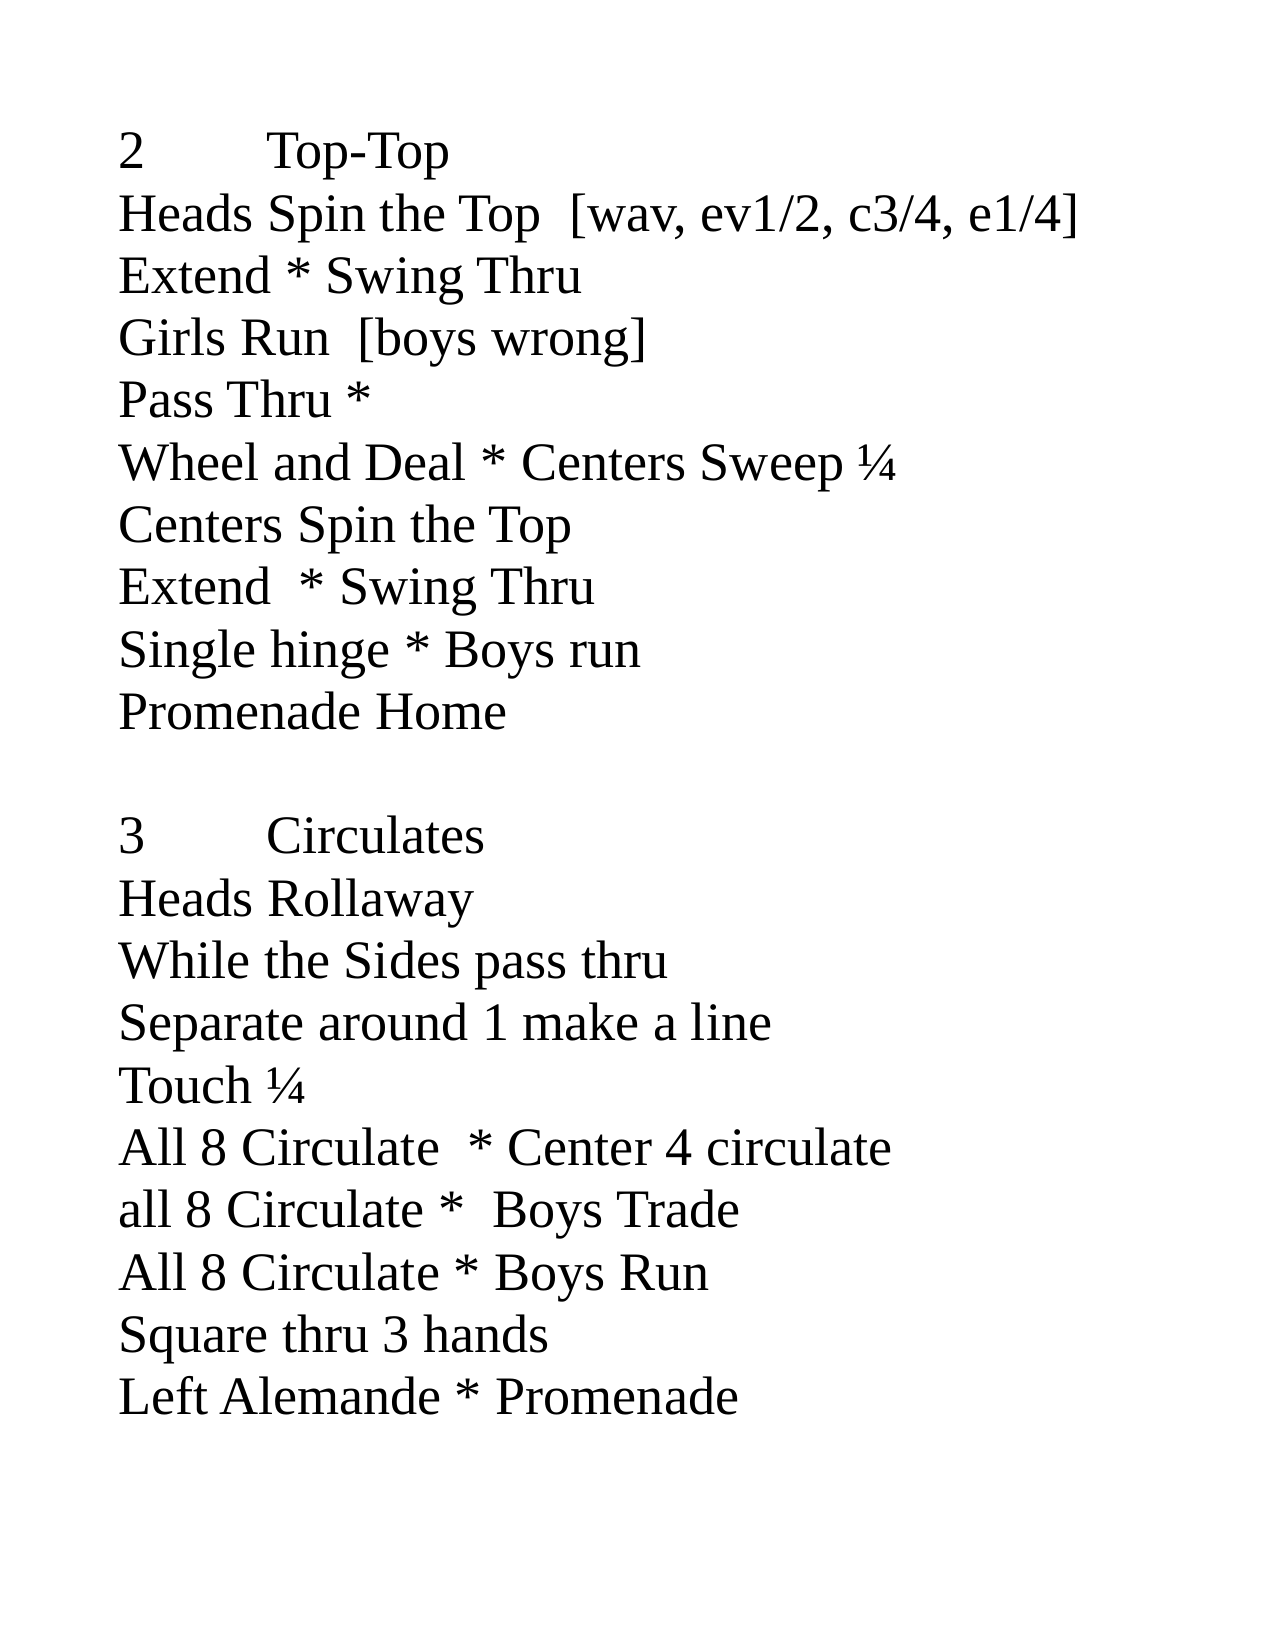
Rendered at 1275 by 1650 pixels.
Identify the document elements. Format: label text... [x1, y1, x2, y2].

text Pass Thru * [118, 367, 1157, 429]
text Separate around 1 make a line [118, 990, 1157, 1052]
text 2 Top-Top [118, 118, 1157, 180]
text All 8 Circulate * Center 4 circulate [118, 1115, 1157, 1177]
text Centers Spin the Top [118, 492, 1157, 554]
text Extend * Swing Thru [118, 243, 1157, 305]
text Extend * Swing Thru [118, 554, 1157, 616]
text Single hinge * Boys run [118, 616, 1157, 679]
text Wheel and Deal * Centers Sweep ¼ [118, 429, 1157, 492]
text Left Alemande * Promenade [118, 1364, 1157, 1426]
text all 8 Circulate * Boys Trade [118, 1177, 1157, 1239]
text Girls Run [boys wrong] [118, 305, 1157, 367]
text Promenade Home [118, 679, 1157, 741]
text All 8 Circulate * Boys Run [118, 1239, 1157, 1302]
text Touch ¼ [118, 1052, 1157, 1115]
text 3 Circulates [118, 803, 1157, 866]
text While the Sides pass thru [118, 928, 1157, 990]
text Square thru 3 hands [118, 1302, 1157, 1364]
text Heads Spin the Top [wav, ev1/2, c3/4, e1/4] [118, 180, 1157, 243]
text Heads Rollaway [118, 866, 1157, 928]
